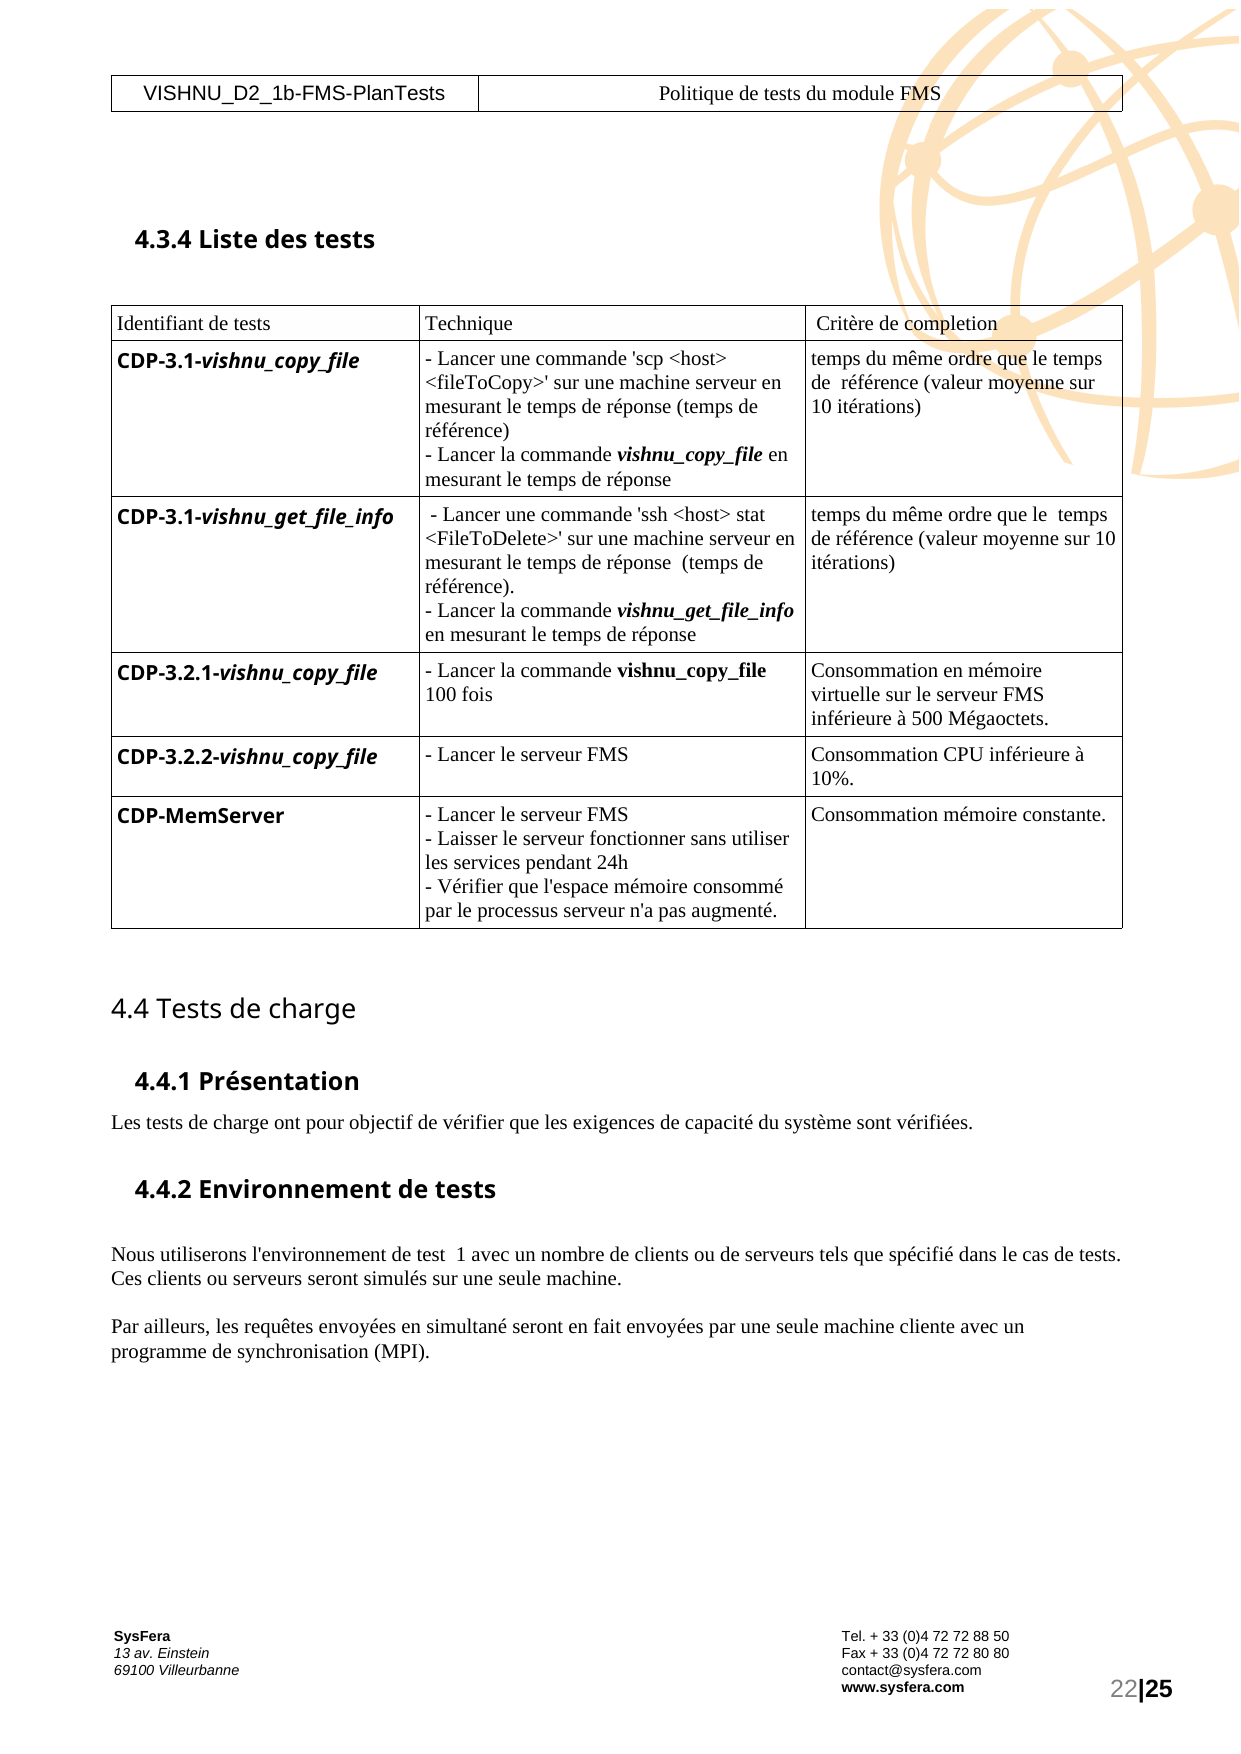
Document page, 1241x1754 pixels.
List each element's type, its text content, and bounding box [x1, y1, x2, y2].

text Les tests de charge ont pour objectif de vérifier que les exigences de capacité du système sont vérifiées. [111, 1110, 1122, 1134]
table_cell - Lancer le serveur FMS [420, 737, 805, 796]
table_cell CDP-3.1-vishnu_copy_file [112, 481, 419, 496]
picture [806, 341, 1122, 479]
table_cell temps du même ordre que le temps de référence (valeur moyenne sur 10 itérations) [806, 497, 1122, 652]
picture [806, 306, 1122, 340]
table_cell - Lancer la commande vishnu_copy_file 100 fois [420, 653, 805, 736]
picture [112, 341, 419, 479]
table_cell Consommation CPU inférieure à 10%. [806, 737, 1122, 796]
text Par ailleurs, les requêtes envoyées en simultané seront en fait envoyées par une seule machine cliente avec un programme de synchronisation (MPI). [111, 1314, 1122, 1363]
table_cell CDP-3.2.1-vishnu_copy_file [112, 653, 419, 736]
subtitle Présentation [134, 1063, 1122, 1098]
table_cell CDP-MemServer [112, 797, 419, 927]
table_cell Consommation en mémoire virtuelle sur le serveur FMS inférieure à 500 Mégaoctets. [806, 653, 1122, 736]
table_cell - Lancer le serveur FMS - Laisser le serveur fonctionner sans utiliser les services pendant 24h - Vérifier que l'espace mémoire consommé par le processus serveur n'a pas augmenté. [420, 797, 805, 927]
picture [420, 306, 805, 340]
subtitle Tests de charge [111, 989, 1122, 1026]
table_cell CDP-3.1-vishnu_get_file_info [112, 497, 419, 652]
subtitle Environnement de tests [134, 1172, 1122, 1206]
picture [112, 306, 419, 340]
table_cell - Lancer une commande 'scp <host> <fileToCopy>' sur une machine serveur en mesurant le temps de réponse (temps de référence) - Lancer la commande vishnu_copy_file en mesurant le temps de réponse [420, 481, 805, 496]
text Nous utiliserons l'environnement de test 1 avec un nombre de clients ou de serveurs tels que spécifié dans le cas de tests. Ces clients ou serveurs seront simulés sur une seule machine. [111, 1242, 1122, 1290]
table_cell CDP-3.2.2-vishnu_copy_file [112, 737, 419, 796]
picture [420, 341, 805, 479]
picture [1, 9, 1239, 479]
table_cell temps du même ordre que le temps de référence (valeur moyenne sur 10 itérations) [806, 481, 1122, 496]
table_cell Consommation mémoire constante. [806, 797, 1122, 927]
table_cell - Lancer une commande 'ssh <host> stat <FileToDelete>' sur une machine serveur en mesurant le temps de réponse (temps de référence). - Lancer la commande vishnu_get_file_info en mesurant le temps de réponse [420, 497, 805, 652]
